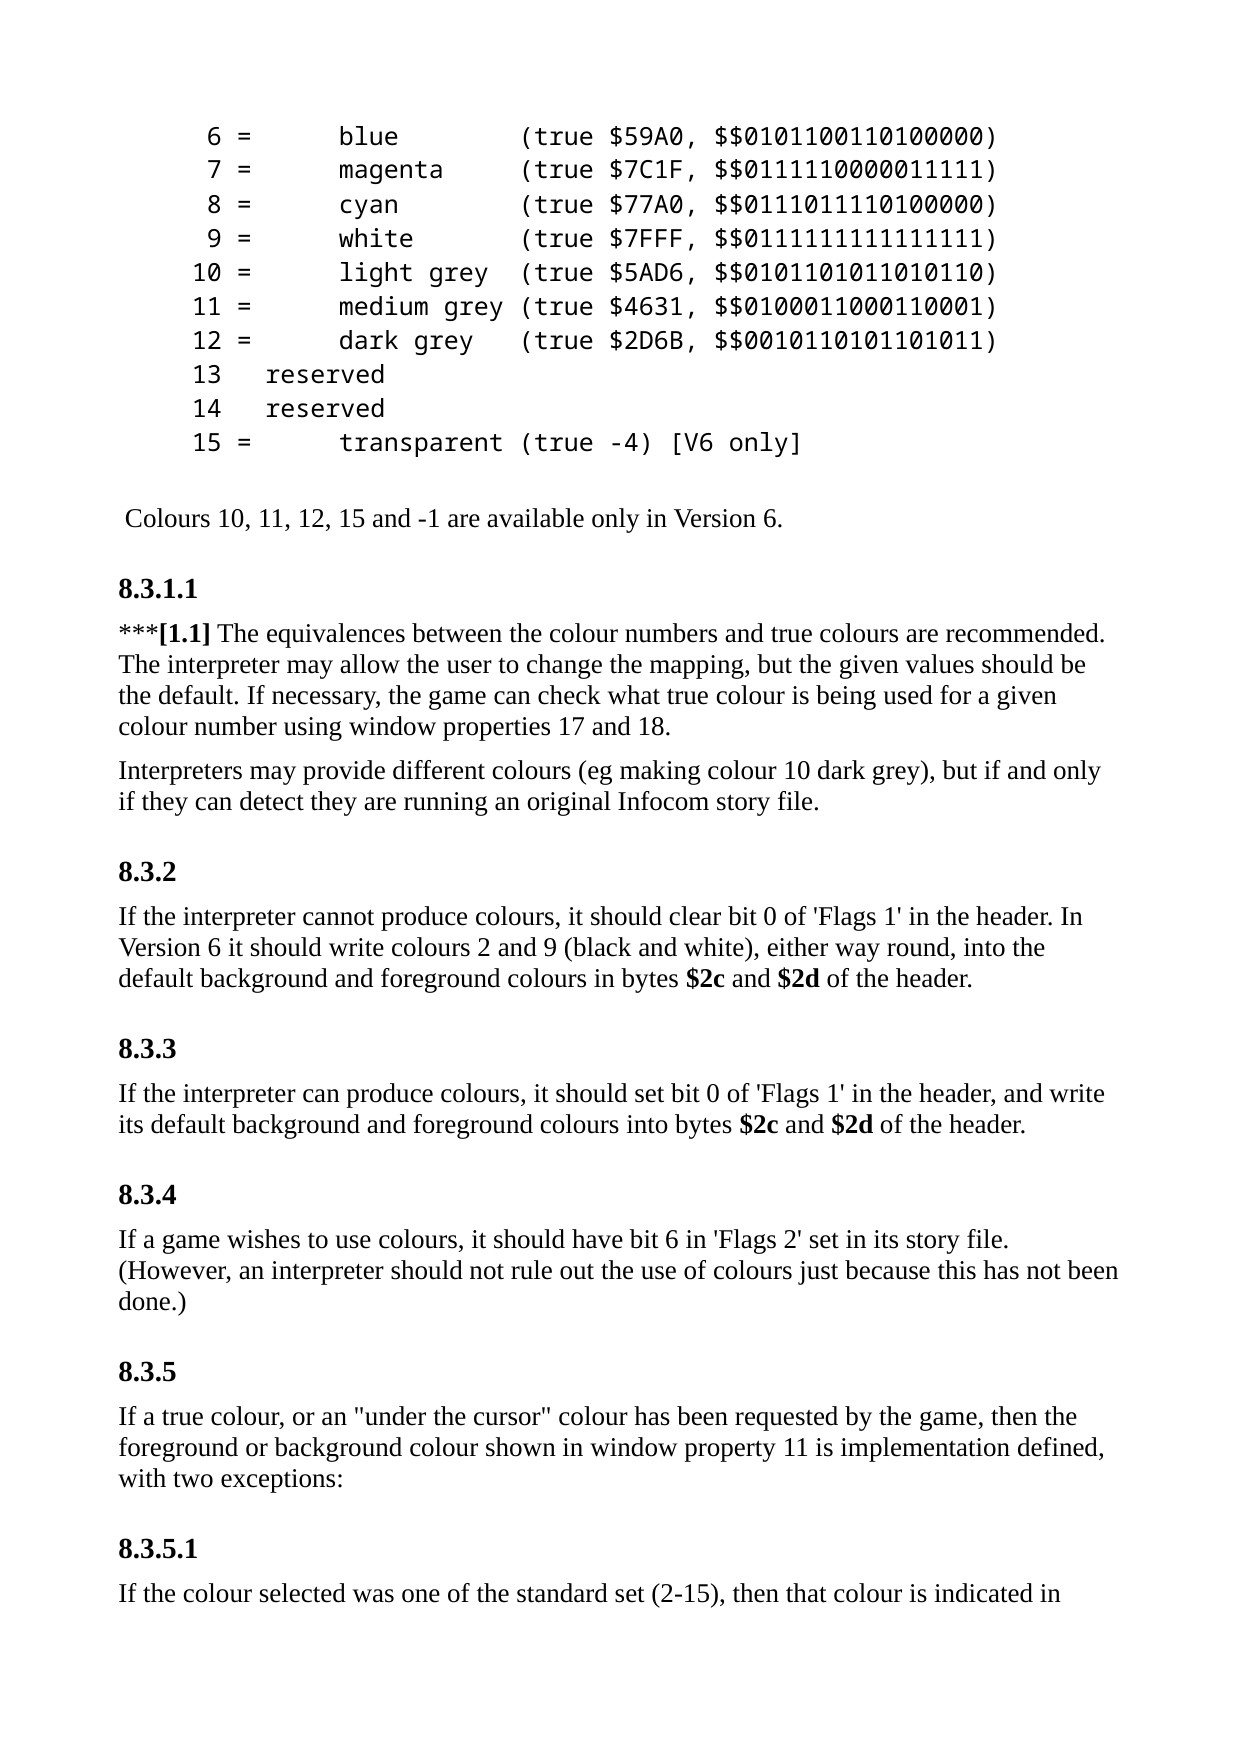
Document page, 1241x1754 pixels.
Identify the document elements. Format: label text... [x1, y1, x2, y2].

text If the interpreter can produce colours, it should set bit 0 of 'Flags 1' in the header, and write its default background and foreground colours into bytes $2c and $2d of the header. [118, 1077, 1122, 1139]
text Interpreters may provide different colours (eg making colour 10 dark grey), but if and only if they can detect they are running an original Infocom story file. [118, 754, 1122, 816]
subtitle 8.3.5 [118, 1354, 1122, 1387]
text If a game wishes to use colours, it should have bit 6 in 'Flags 2' set in its story file. (However, an interpreter should not rule out the use of colours just because this has not been done.) [118, 1223, 1122, 1316]
text Colours 10, 11, 12, 15 and -1 are available only in Version 6. [118, 502, 1122, 533]
text 6 = blue (true $59A0, $$0101100110100000) 7 = magenta (true $7C1F, $$0111110000011111) 8 = cyan (true $77A0, $$0111011110100000) 9 = white (true $7FFF, $$0111111111111111) 10 = light grey (true $5AD6, $$0101101011010110) 11 = medium grey (true $4631, $$0100011000110001) 12 = dark grey (true $2D6B, $$0010110101101011) 13 reserved 14 reserved 15 = transparent (true -4) [V6 only] [192, 118, 1122, 490]
subtitle 8.3.5.1 [118, 1531, 1122, 1564]
text ***[1.1] The equivalences between the colour numbers and true colours are recommended. The interpreter may allow the user to change the mapping, but the given values should be the default. If necessary, the game can check what true colour is being used for a given colour number using window properties 17 and 18. [118, 617, 1122, 742]
subtitle 8.3.3 [118, 1031, 1122, 1064]
subtitle 8.3.1.1 [118, 571, 1122, 604]
subtitle 8.3.4 [118, 1177, 1122, 1210]
subtitle 8.3.2 [118, 854, 1122, 887]
text If the colour selected was one of the standard set (2-15), then that colour is indicated in [118, 1577, 1122, 1608]
text If a true colour, or an "under the cursor" colour has been requested by the game, then the foreground or background colour shown in window property 11 is implementation defined, with two exceptions: [118, 1400, 1122, 1493]
text If the interpreter cannot produce colours, it should clear bit 0 of 'Flags 1' in the header. In Version 6 it should write colours 2 and 9 (black and white), either way round, into the default background and foreground colours in bytes $2c and $2d of the header. [118, 900, 1122, 993]
